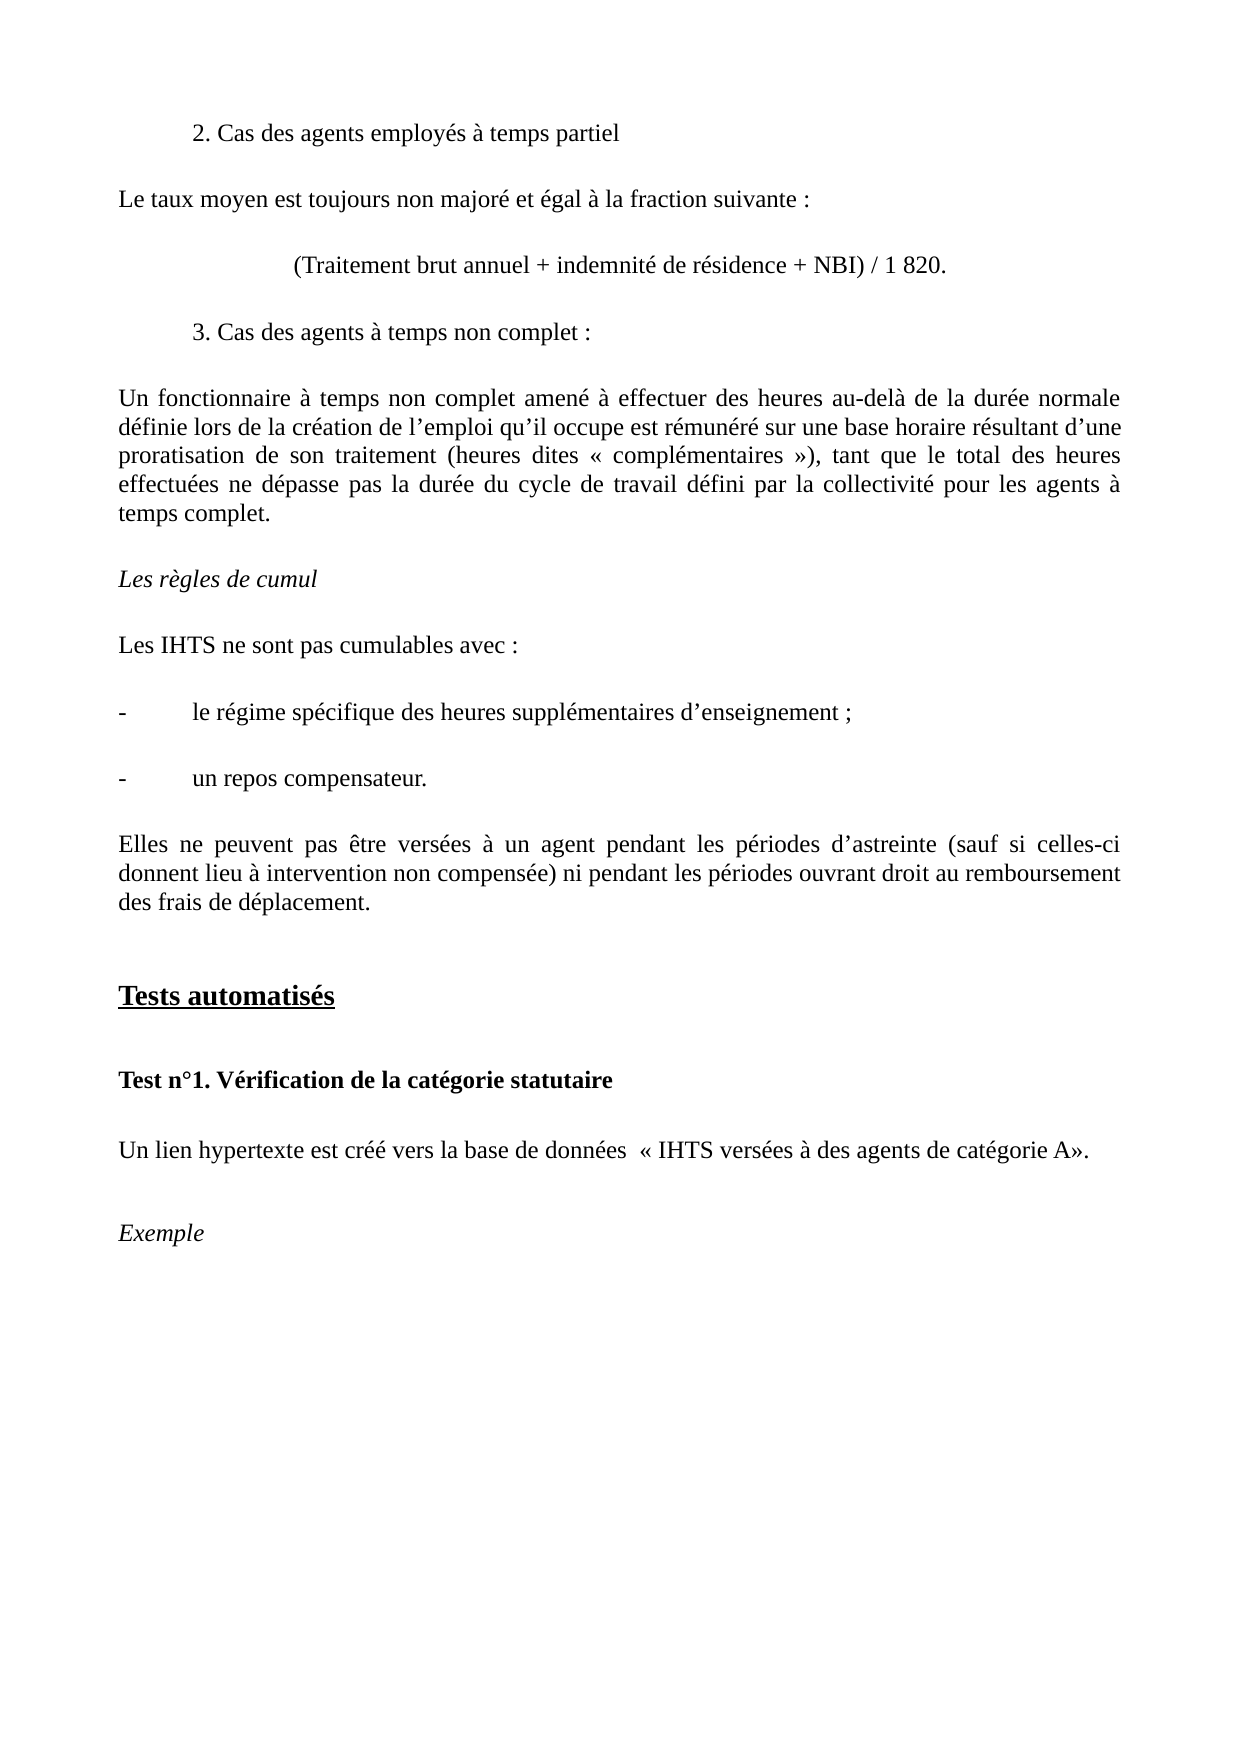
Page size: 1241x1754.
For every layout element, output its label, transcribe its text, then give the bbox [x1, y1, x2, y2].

text Elles ne peuvent pas être versées à un agent pendant les périodes d’astreinte (sauf si celles-ci donnent lieu à intervention non compensée) ni pendant les périodes ouvrant droit au remboursement des frais de déplacement. [118, 829, 1122, 916]
text - le régime spécifique des heures supplémentaires d’enseignement ; [118, 697, 1122, 726]
text Exemple [118, 1218, 1122, 1247]
text Les IHTS ne sont pas cumulables avec : [118, 631, 1122, 659]
text 2. Cas des agents employés à temps partiel [118, 118, 1122, 147]
text Les règles de cumul [118, 564, 1122, 593]
text 3. Cas des agents à temps non complet : [118, 317, 1122, 346]
text Test n°1. Vérification de la catégorie statutaire [118, 1065, 1122, 1094]
text Un fonctionnaire à temps non complet amené à effectuer des heures au-delà de la durée normale définie lors de la création de l’emploi qu’il occupe est rémunéré sur une base horaire résultant d’une proratisation de son traitement (heures dites « complémentaires »), tant que le total des heures effectuées ne dépasse pas la durée du cycle de travail défini par la collectivité pour les agents à temps complet. [118, 383, 1122, 527]
text Un lien hypertexte est créé vers la base de données « IHTS versées à des agents de catégorie A». [118, 1135, 1122, 1164]
subtitle Tests automatisés [118, 978, 1122, 1012]
text - un repos compensateur. [118, 763, 1122, 792]
text Le taux moyen est toujours non majoré et égal à la fraction suivante : [118, 184, 1122, 213]
text (Traitement brut annuel + indemnité de résidence + NBI) / 1 820. [118, 251, 1122, 279]
